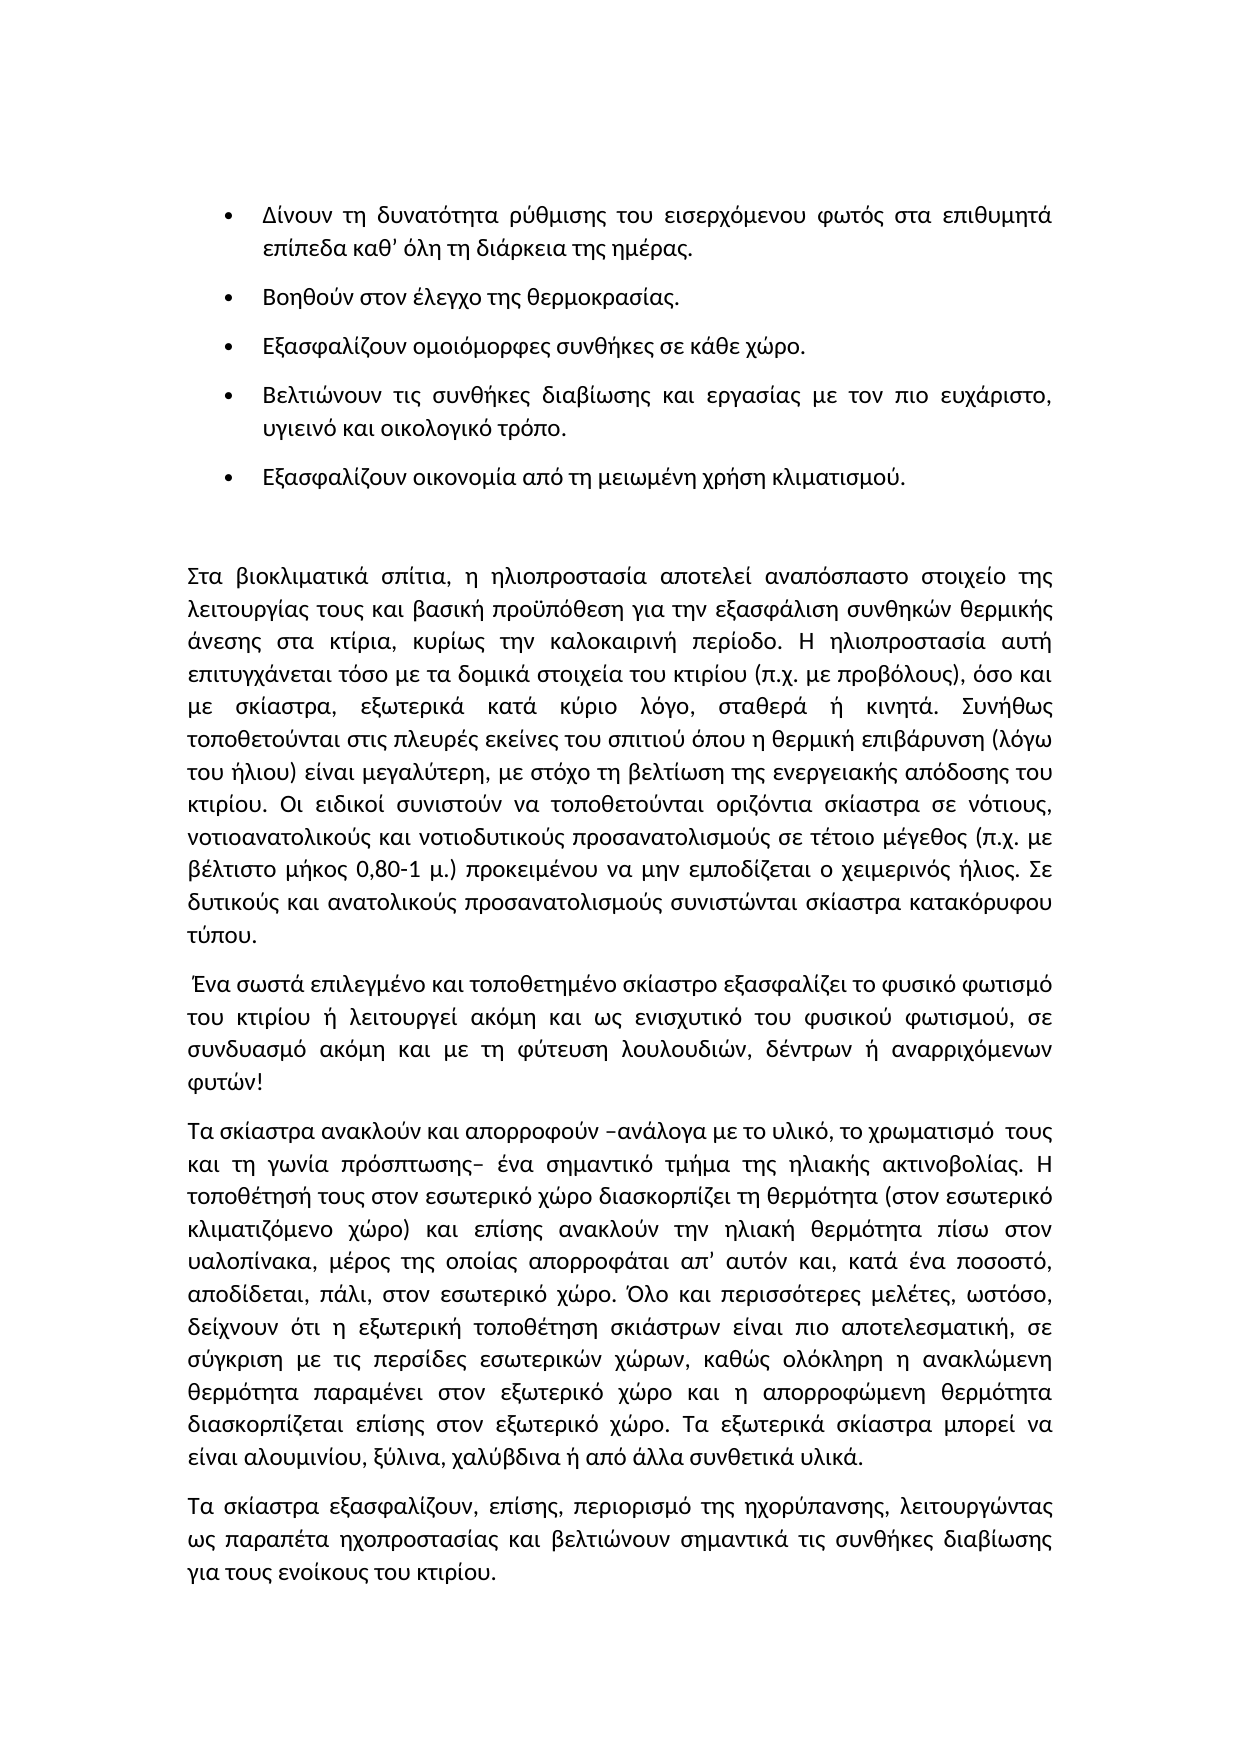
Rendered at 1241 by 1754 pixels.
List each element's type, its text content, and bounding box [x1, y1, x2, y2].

text Τα σκίαστρα ανακλούν και απορροφούν –ανάλογα µε το υλικό, το χρωματισμό τους και τη γωνία πρόσπτωσης– ένα σημαντικό τμήμα της ηλιακής ακτινοβολίας. Η τοποθέτησή τους στον εσωτερικό χώρο διασκορπίζει τη θερμότητα (στον εσωτερικό κλιματιζόμενο χώρο) και επίσης ανακλούν την ηλιακή θερμότητα πίσω στον υαλοπίνακα, μέρος της οποίας απορροφάται απ’ αυτόν και, κατά ένα ποσοστό, αποδίδεται, πάλι, στον εσωτερικό χώρο. Όλο και περισσότερες μελέτες, ωστόσο, δείχνουν ότι η εξωτερική τοποθέτηση σκιάστρων είναι πιο αποτελεσματική, σε σύγκριση µε τις περσίδες εσωτερικών χώρων, καθώς ολόκληρη η ανακλώμενη θερμότητα παραμένει στον εξωτερικό χώρο και η απορροφώμενη θερμότητα διασκορπίζεται επίσης στον εξωτερικό χώρο. Τα εξωτερικά σκίαστρα μπορεί να είναι αλουμινίου, ξύλινα, χαλύβδινα ή από άλλα συνθετικά υλικά. [187, 1115, 1053, 1472]
list Βοηθούν στον έλεγχο της θερμοκρασίας. [225, 281, 1053, 312]
list Εξασφαλίζουν οικονομία από τη μειωμένη χρήση κλιματισμού. [225, 462, 1053, 492]
list Εξασφαλίζουν ομοιόμορφες συνθήκες σε κάθε χώρο. [225, 330, 1053, 361]
text Τα σκίαστρα εξασφαλίζουν, επίσης, περιορισμό της ηχορύπανσης, λειτουργώντας ως παραπέτα ηχοπροστασίας και βελτιώνουν σημαντικά τις συνθήκες διαβίωσης για τους ενοίκους του κτιρίου. [187, 1490, 1053, 1586]
text Ένα σωστά επιλεγμένο και τοποθετημένο σκίαστρο εξασφαλίζει το φυσικό φωτισμό του κτιρίου ή λειτουργεί ακόμη και ως ενισχυτικό του φυσικού φωτισμού, σε συνδυασμό ακόμη και µε τη φύτευση λουλουδιών, δέντρων ή αναρριχόμενων φυτών! [187, 968, 1053, 1096]
list Βελτιώνουν τις συνθήκες διαβίωσης και εργασίας µε τον πιο ευχάριστο, υγιεινό και οικολογικό τρόπο. [225, 380, 1053, 443]
list Δίνουν τη δυνατότητα ρύθμισης του εισερχόμενου φωτός στα επιθυμητά επίπεδα καθ’ όλη τη διάρκεια της ημέρας. [225, 199, 1053, 262]
text Στα βιοκλιματικά σπίτια, η ηλιοπροστασία αποτελεί αναπόσπαστο στοιχείο της λειτουργίας τους και βασική προϋπόθεση για την εξασφάλιση συνθηκών θερμικής άνεσης στα κτίρια, κυρίως την καλοκαιρινή περίοδο. Η ηλιοπροστασία αυτή επιτυγχάνεται τόσο µε τα δομικά στοιχεία του κτιρίου (π.χ. µε προβόλους), όσο και µε σκίαστρα, εξωτερικά κατά κύριο λόγο, σταθερά ή κινητά. Συνήθως τοποθετούνται στις πλευρές εκείνες του σπιτιού όπου η θερμική επιβάρυνση (λόγω του ήλιου) είναι μεγαλύτερη, µε στόχο τη βελτίωση της ενεργειακής απόδοσης του κτιρίου. Οι ειδικοί συνιστούν να τοποθετούνται οριζόντια σκίαστρα σε νότιους, νοτιοανατολικούς και νοτιοδυτικούς προσανατολισμούς σε τέτοιο μέγεθος (π.χ. µε βέλτιστο μήκος 0,80-1 µ.) προκειμένου να µην εμποδίζεται ο χειμερινός ήλιος. Σε δυτικούς και ανατολικούς προσανατολισμούς συνιστώνται σκίαστρα κατακόρυφου τύπου. [187, 560, 1053, 949]
